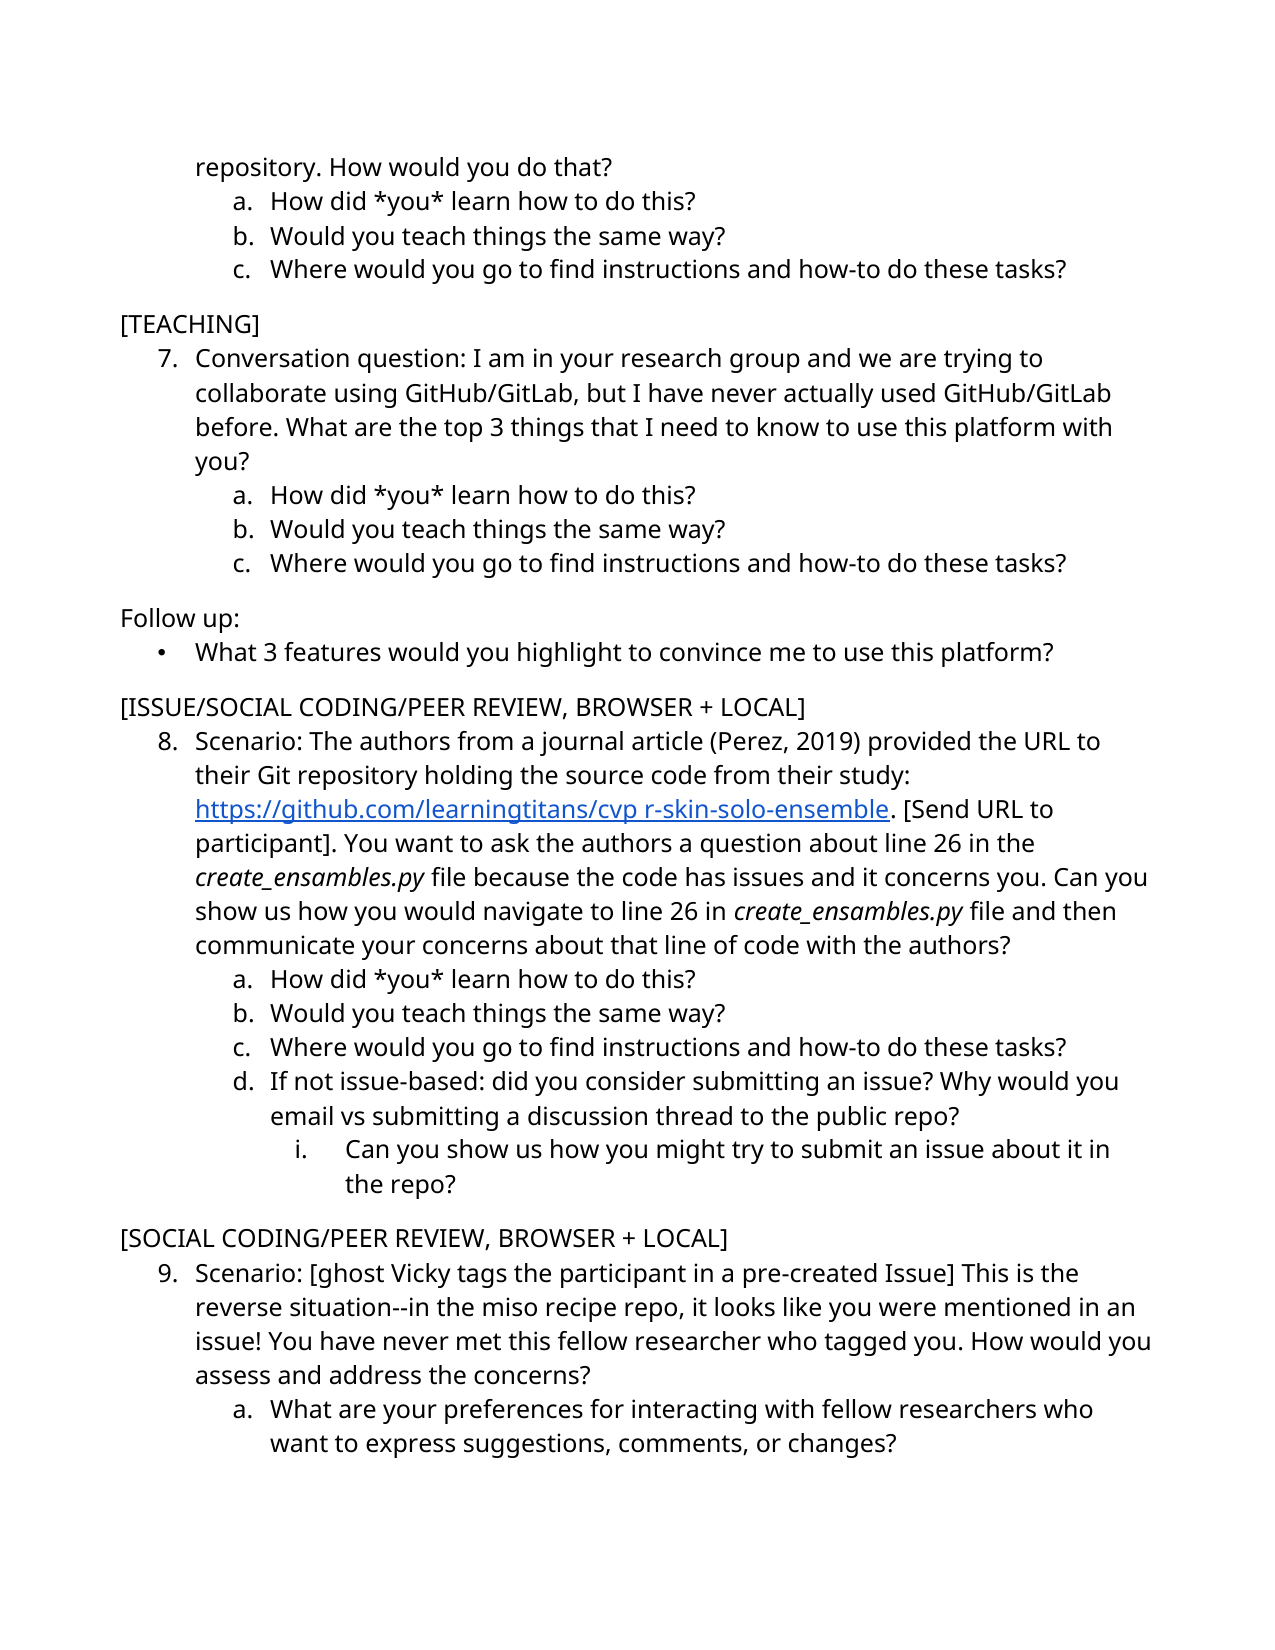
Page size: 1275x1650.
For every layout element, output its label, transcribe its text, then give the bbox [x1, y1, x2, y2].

list Would you teach things the same way? [232, 511, 1155, 546]
list How did *you* learn how to do this? [232, 184, 1155, 218]
text [SOCIAL CODING/PEER REVIEW, BROWSER + LOCAL] [120, 1221, 1155, 1255]
text Follow up: [120, 600, 1155, 634]
text [TEACHING] [120, 307, 1155, 341]
list What are your preferences for interacting with fellow researchers who want to express suggestions, comments, or changes? [232, 1391, 1155, 1459]
list Conversation question: I am in your research group and we are trying to collaborate using GitHub/GitLab, but I have never actually used GitHub/GitLab before. What are the top 3 things that I need to know to use this platform with you? [157, 341, 1155, 477]
list Would you teach things the same way? [232, 996, 1155, 1030]
list How did *you* learn how to do this? [232, 477, 1155, 511]
list Would you teach things the same way? [232, 218, 1155, 252]
list repository. How would you do that? [157, 150, 1155, 184]
list If not issue-based: did you consider submitting an issue? Why would you email vs submitting a discussion thread to the public repo? [232, 1064, 1155, 1132]
list Scenario: The authors from a journal article (Perez, 2019) provided the URL to their Git repository holding the source code from their study: https://github.com/learningtitans/cvp r-skin-solo-ensemble. [Send URL to participant]. You want to ask the authors a question about line 26 in the create_ensambles.py file because the code has issues and it concerns you. Can you show us how you would navigate to line 26 in create_ensambles.py file and then communicate your concerns about that line of code with the authors? [157, 723, 1155, 962]
text [ISSUE/SOCIAL CODING/PEER REVIEW, BROWSER + LOCAL] [120, 689, 1155, 723]
list Can you show us how you might try to submit an issue about it in the repo? [307, 1132, 1155, 1200]
list Where would you go to find instructions and how-to do these tasks? [232, 252, 1155, 286]
list How did *you* learn how to do this? [232, 962, 1155, 996]
list Scenario: [ghost Vicky tags the participant in a pre-created Issue] This is the reverse situation--in the miso recipe repo, it looks like you were mentioned in an issue! You have never met this fellow researcher who tagged you. How would you assess and address the concerns? [157, 1255, 1155, 1391]
list Where would you go to find instructions and how-to do these tasks? [232, 1030, 1155, 1064]
list What 3 features would you highlight to convince me to use this platform? [157, 634, 1155, 668]
list Where would you go to find instructions and how-to do these tasks? [232, 546, 1155, 579]
